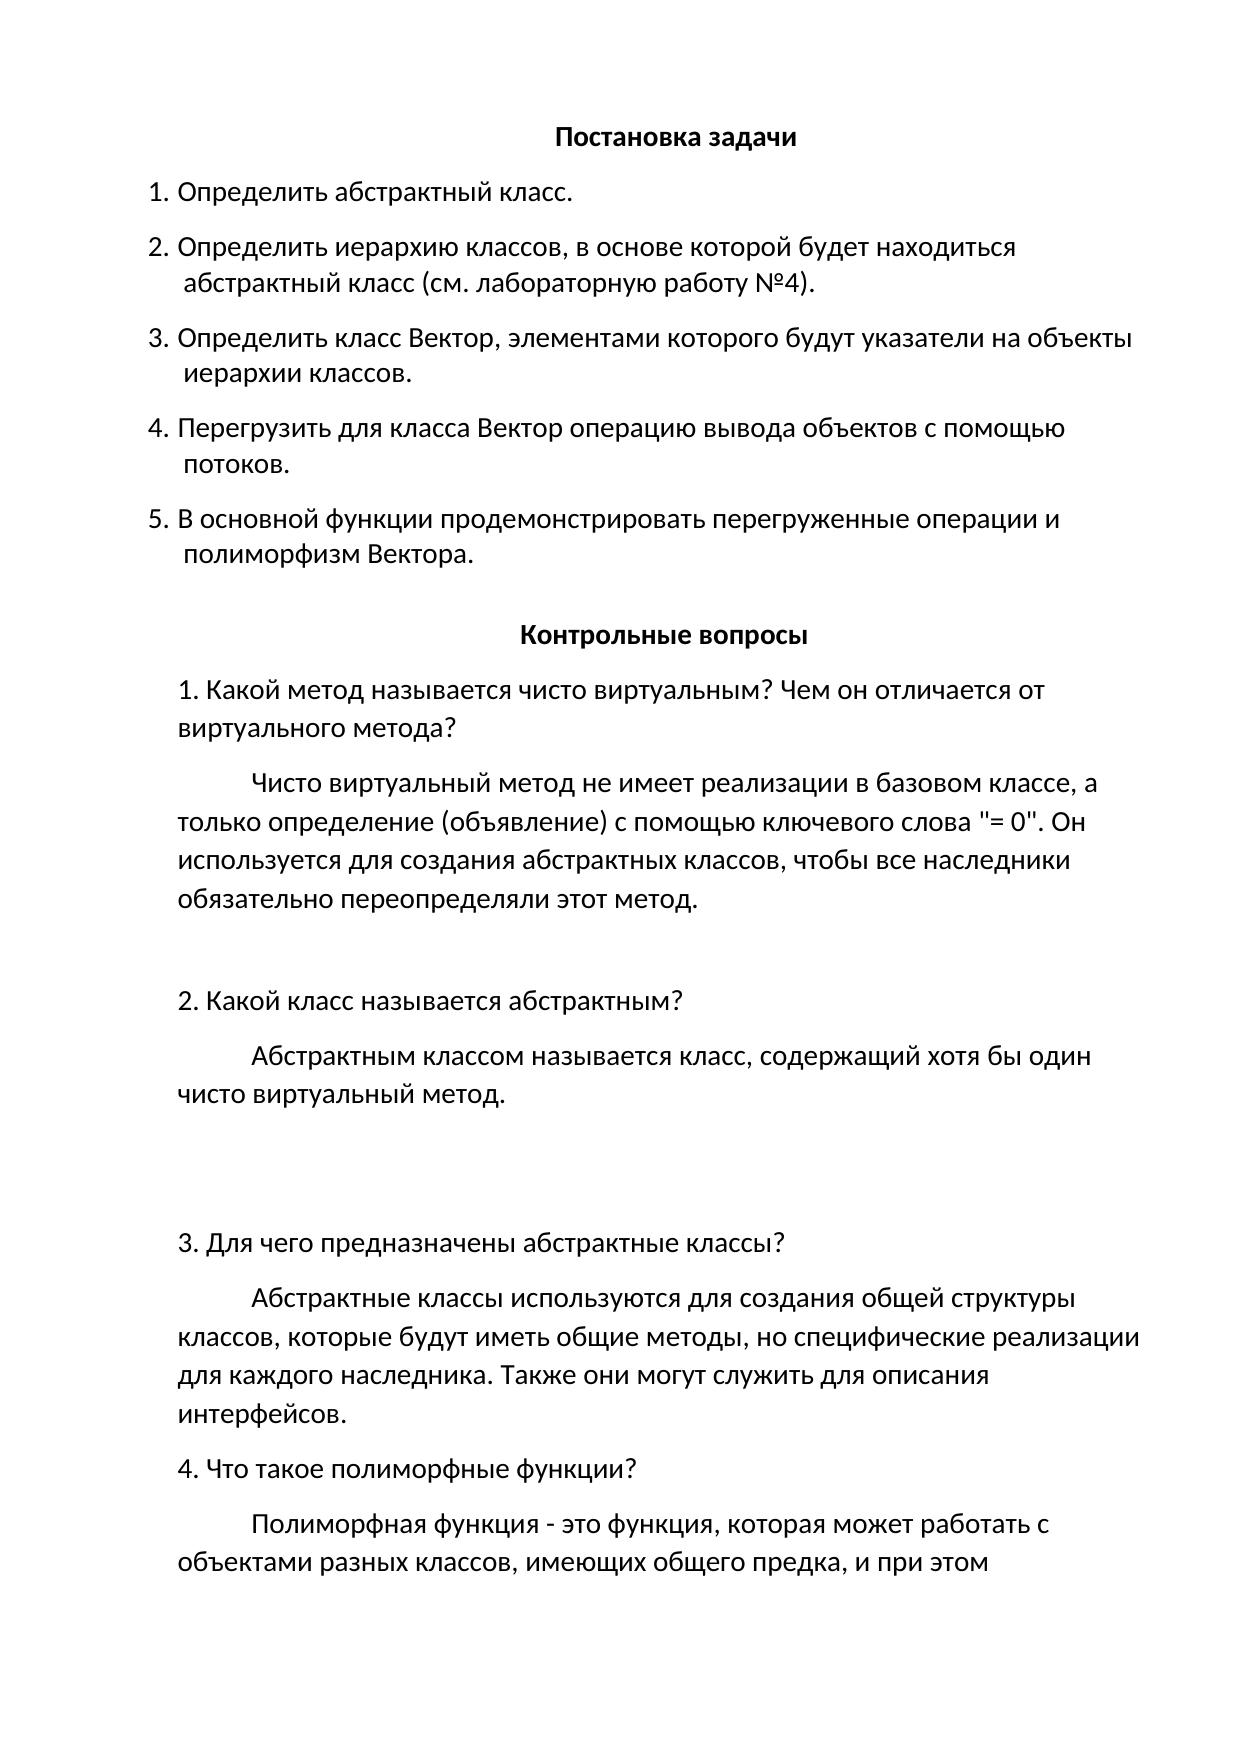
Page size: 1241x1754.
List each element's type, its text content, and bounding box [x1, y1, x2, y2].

subtitle Определить класс Вектор, элементами которого будут указатели на объекты иерархии классов. [148, 319, 1152, 390]
subtitle Определить абстрактный класс. [148, 173, 1152, 209]
text 4. Что такое полиморфные функции? [177, 1450, 1152, 1485]
text Абстрактным классом называется класс, содержащий хотя бы один чисто виртуальный метод. [177, 1037, 1152, 1111]
text Чисто виртуальный метод не имеет реализации в базовом классе, а только определение (объявление) с помощью ключевого слова "= 0". Он используется для создания абстрактных классов, чтобы все наследники обязательно переопределяли этот метод. [177, 764, 1152, 916]
subtitle В основной функции продемонстрировать перегруженные операции и полиморфизм Вектора. [148, 500, 1152, 571]
text 1. Какой метод называется чисто виртуальным? Чем он отличается от виртуального метода? [177, 671, 1152, 745]
text Абстрактные классы используются для создания общей структуры классов, которые будут иметь общие методы, но специфические реализации для каждого наследника. Также они могут служить для описания интерфейсов. [177, 1279, 1152, 1430]
text 2. Какой класс называется абстрактным? [177, 982, 1152, 1017]
text Контрольные вопросы [177, 616, 1152, 652]
subtitle Определить иерархию классов, в основе которой будет находиться абстрактный класс (см. лабораторную работу №4). [148, 228, 1152, 299]
subtitle Постановка задачи [200, 118, 1152, 154]
text Полиморфная функция - это функция, которая может работать с объектами разных классов, имеющих общего предка, и при этом [177, 1505, 1152, 1579]
subtitle Перегрузить для класса Вектор операцию вывода объектов с помощью потоков. [148, 409, 1152, 481]
text 3. Для чего предназначены абстрактные классы? [177, 1224, 1152, 1260]
